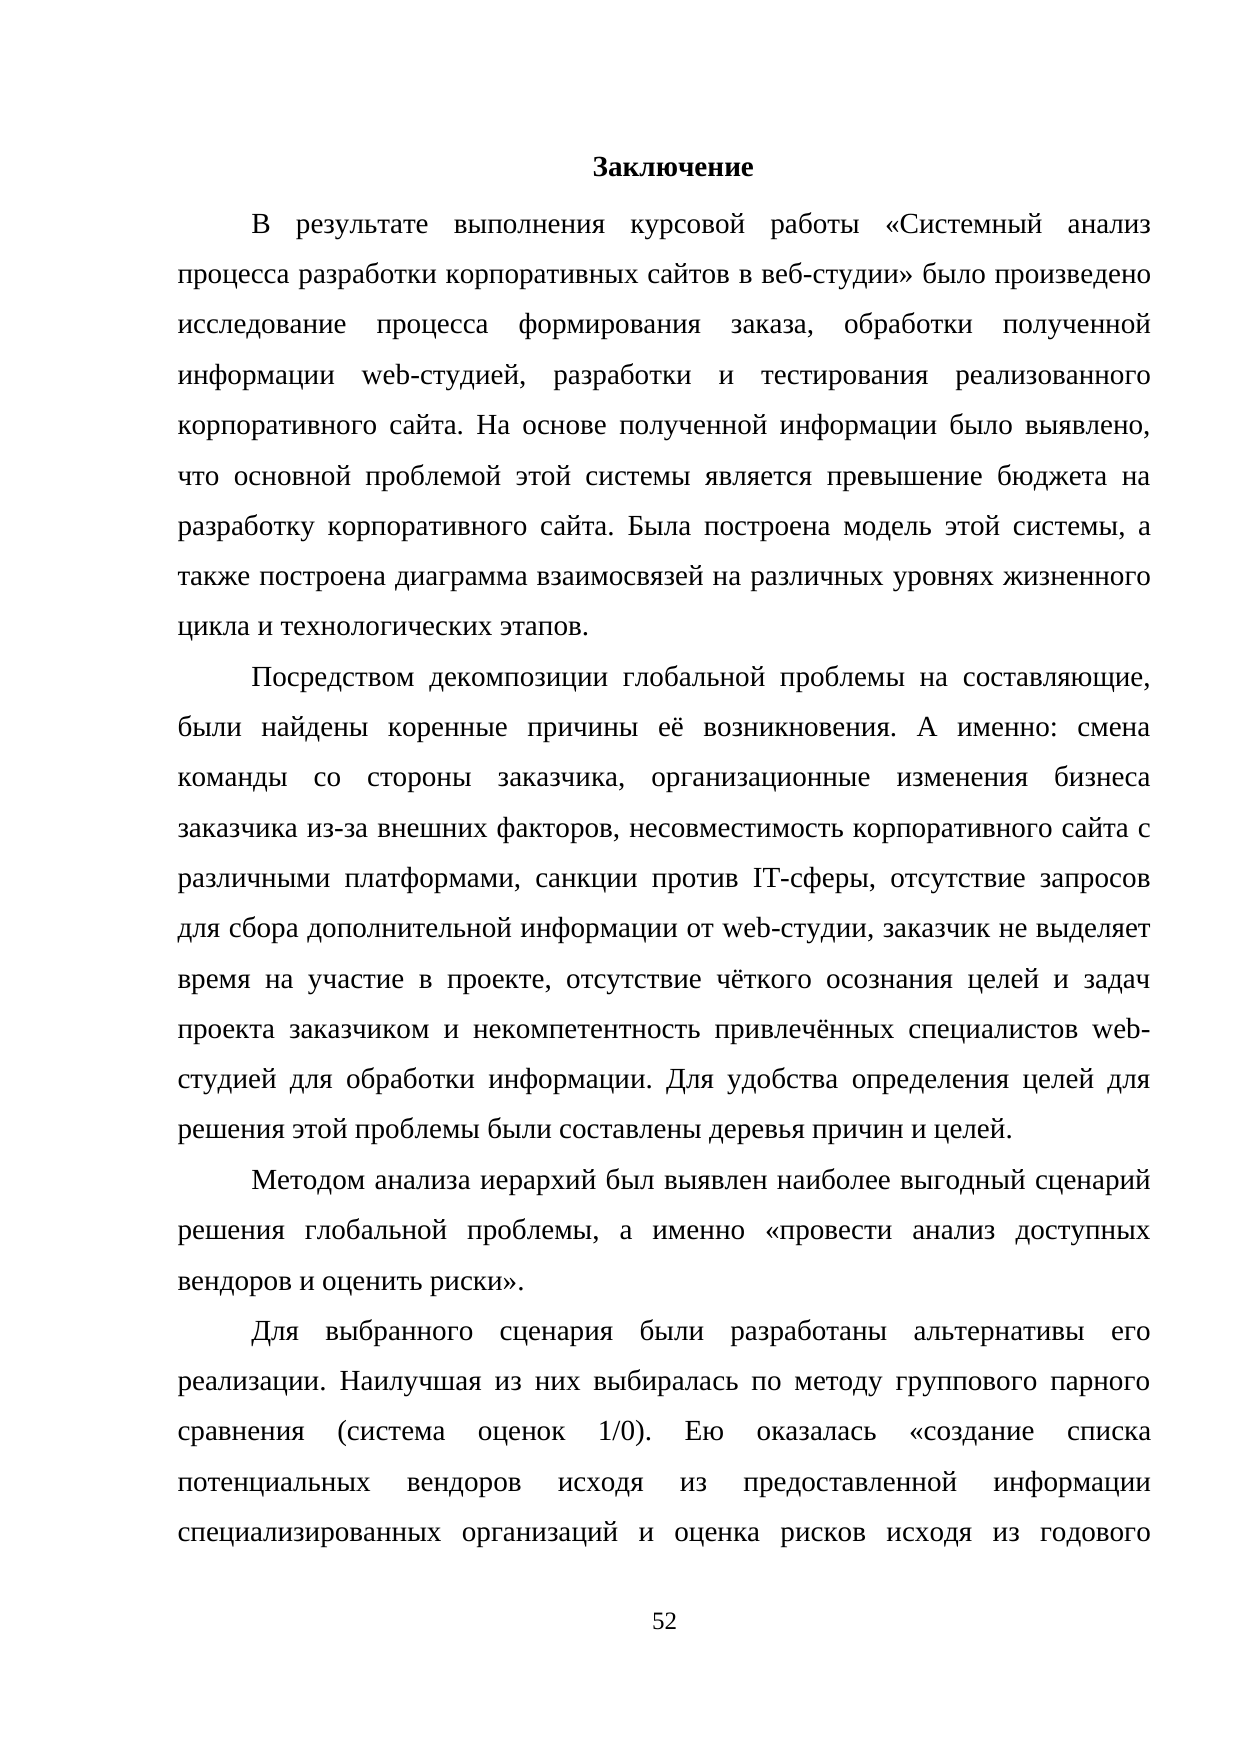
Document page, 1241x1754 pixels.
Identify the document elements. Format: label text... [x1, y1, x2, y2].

text В результате выполнения курсовой работы «Системный анализ процесса разработки корпоративных сайтов в веб-студии» было произведено исследование процесса формирования заказа, обработки полученной информации web-студией, разработки и тестирования реализованного корпоративного сайта. На основе полученной информации было выявлено, что основной проблемой этой системы является превышение бюджета на разработку корпоративного сайта. Была построена модель этой системы, а также построена диаграмма взаимосвязей на различных уровнях жизненного цикла и технологических этапов. [177, 206, 1152, 642]
text Методом анализа иерархий был выявлен наиболее выгодный сценарий решения глобальной проблемы, а именно «провести анализ доступных вендоров и оценить риски». [177, 1162, 1152, 1296]
text Для выбранного сценария были разработаны альтернативы его реализации. Наилучшая из них выбиралась по методу группового парного сравнения (система оценок 1/0). Ею оказалась «создание списка потенциальных вендоров исходя из предоставленной информации специализированных организаций и оценка рисков исходя из годового [177, 1313, 1152, 1548]
subtitle Заключение [195, 149, 1152, 182]
text Посредством декомпозиции глобальной проблемы на составляющие, были найдены коренные причины её возникновения. А именно: смена команды со стороны заказчика, организационные изменения бизнеса заказчика из-за внешних факторов, несовместимость корпоративного сайта с различными платформами, санкции против IT-сферы, отсутствие запросов для сбора дополнительной информации от web-студии, заказчик не выделяет время на участие в проекте, отсутствие чёткого осознания целей и задач проекта заказчиком и некомпетентность привлечённых специалистов web-студией для обработки информации. Для удобства определения целей для решения этой проблемы были составлены деревья причин и целей. [177, 659, 1152, 1145]
